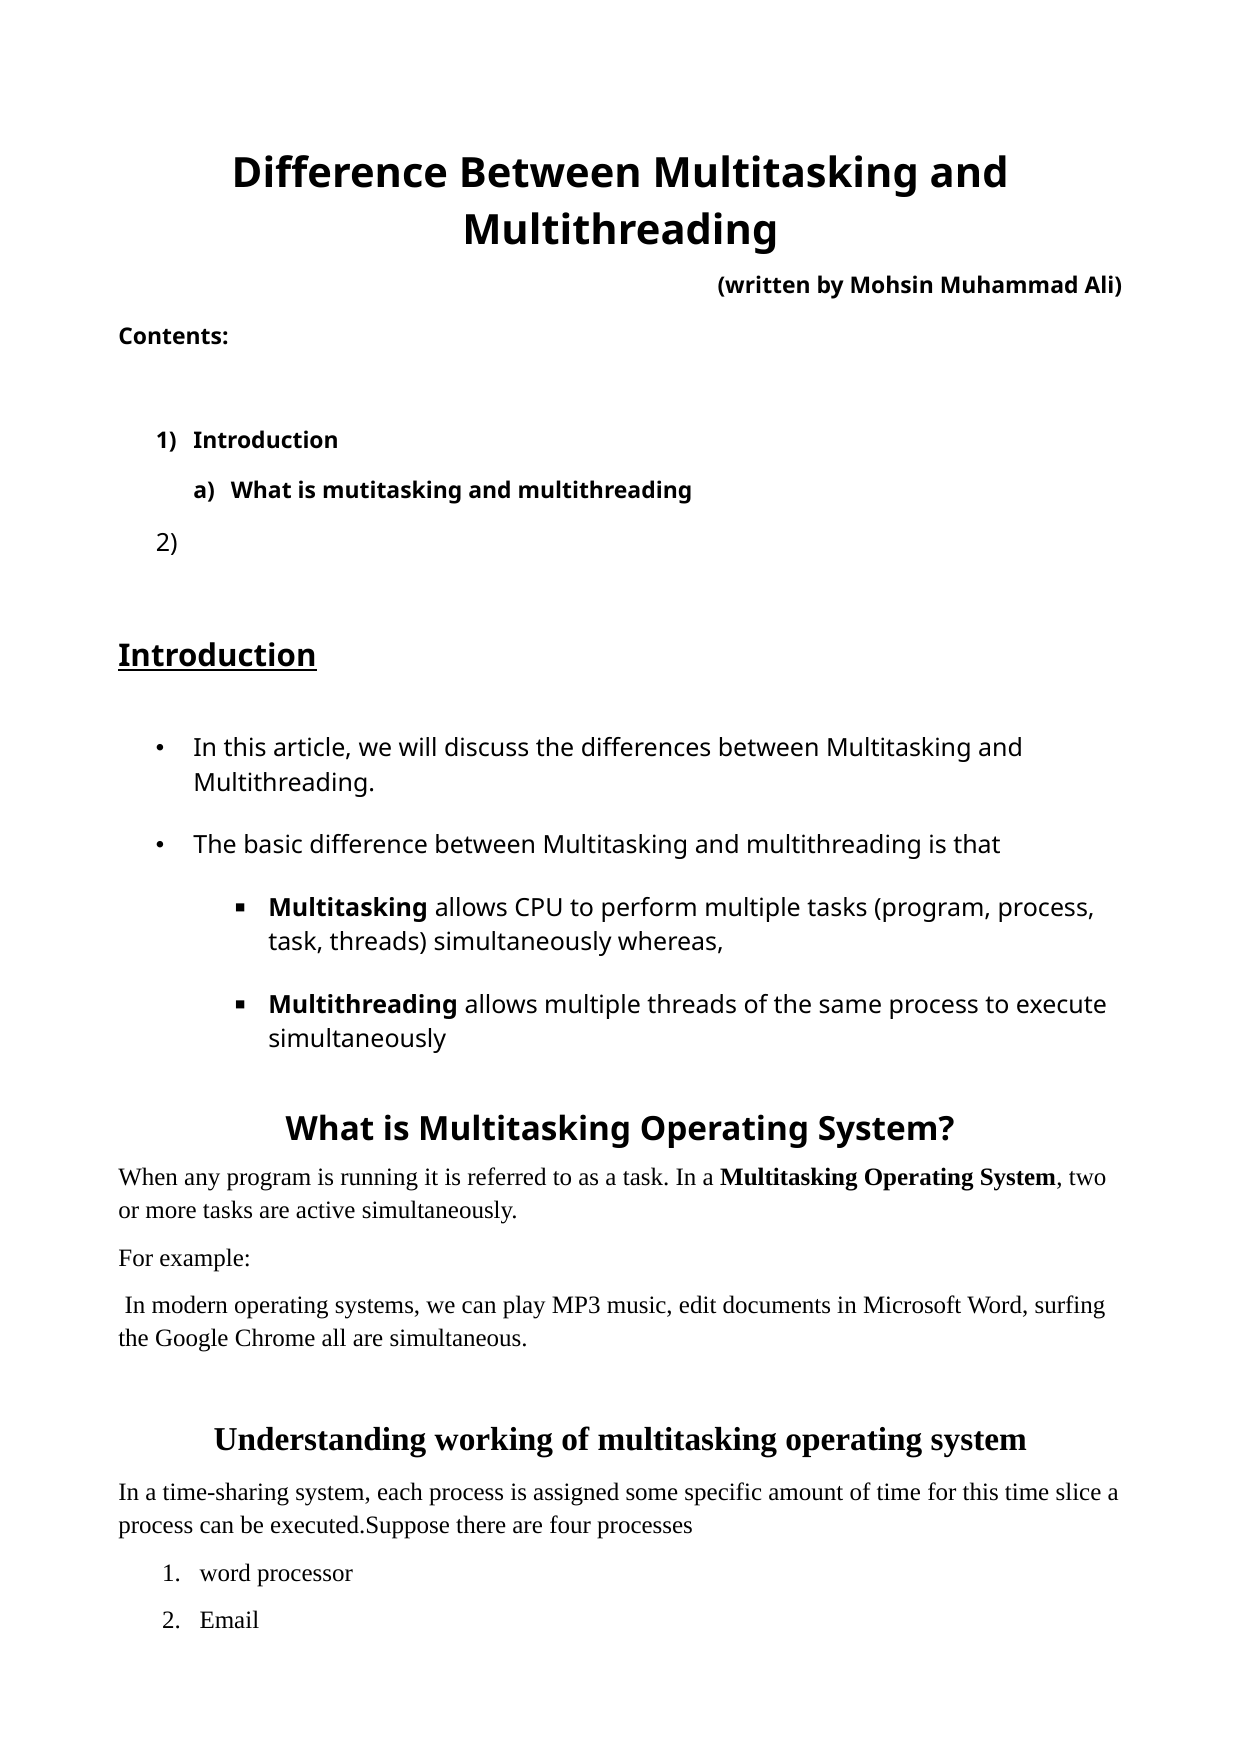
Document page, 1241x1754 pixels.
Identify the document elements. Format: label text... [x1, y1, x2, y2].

text Understanding working of multitasking operating system [118, 1419, 1122, 1457]
list The basic difference between Multitasking and multithreading is that [156, 827, 1122, 861]
list What is mutitasking and multithreading [193, 474, 1122, 506]
text (written by Mohsin Muhammad Ali) [118, 269, 1122, 300]
list Email [162, 1606, 1122, 1634]
list Multithreading allows multiple threads of the same process to execute simultaneously [231, 987, 1122, 1055]
subtitle What is Multitasking Operating System? [118, 1104, 1122, 1150]
text Introduction [118, 632, 1122, 675]
subtitle Difference Between Multitasking and Multithreading [118, 143, 1122, 257]
text In a time-sharing system, each process is assigned some specific amount of time for this time slice a process can be executed.Suppose there are four processes [118, 1477, 1122, 1539]
text Contents: [118, 320, 1122, 351]
list Multitasking allows CPU to perform multiple tasks (program, process, task, threads) simultaneously whereas, [231, 890, 1122, 958]
list Introduction [156, 424, 1122, 455]
text For example: [118, 1243, 1122, 1272]
text When any program is running it is referred to as a task. In a Multitasking Operating System, two or more tasks are active simultaneously. [118, 1162, 1122, 1224]
list word processor [162, 1558, 1122, 1587]
text In modern operating systems, we can play MP3 music, edit documents in Microsoft Word, surfing the Google Chrome all are simultaneous. [118, 1291, 1122, 1352]
list In this article, we will discuss the differences between Multitasking and Multithreading. [156, 730, 1122, 798]
